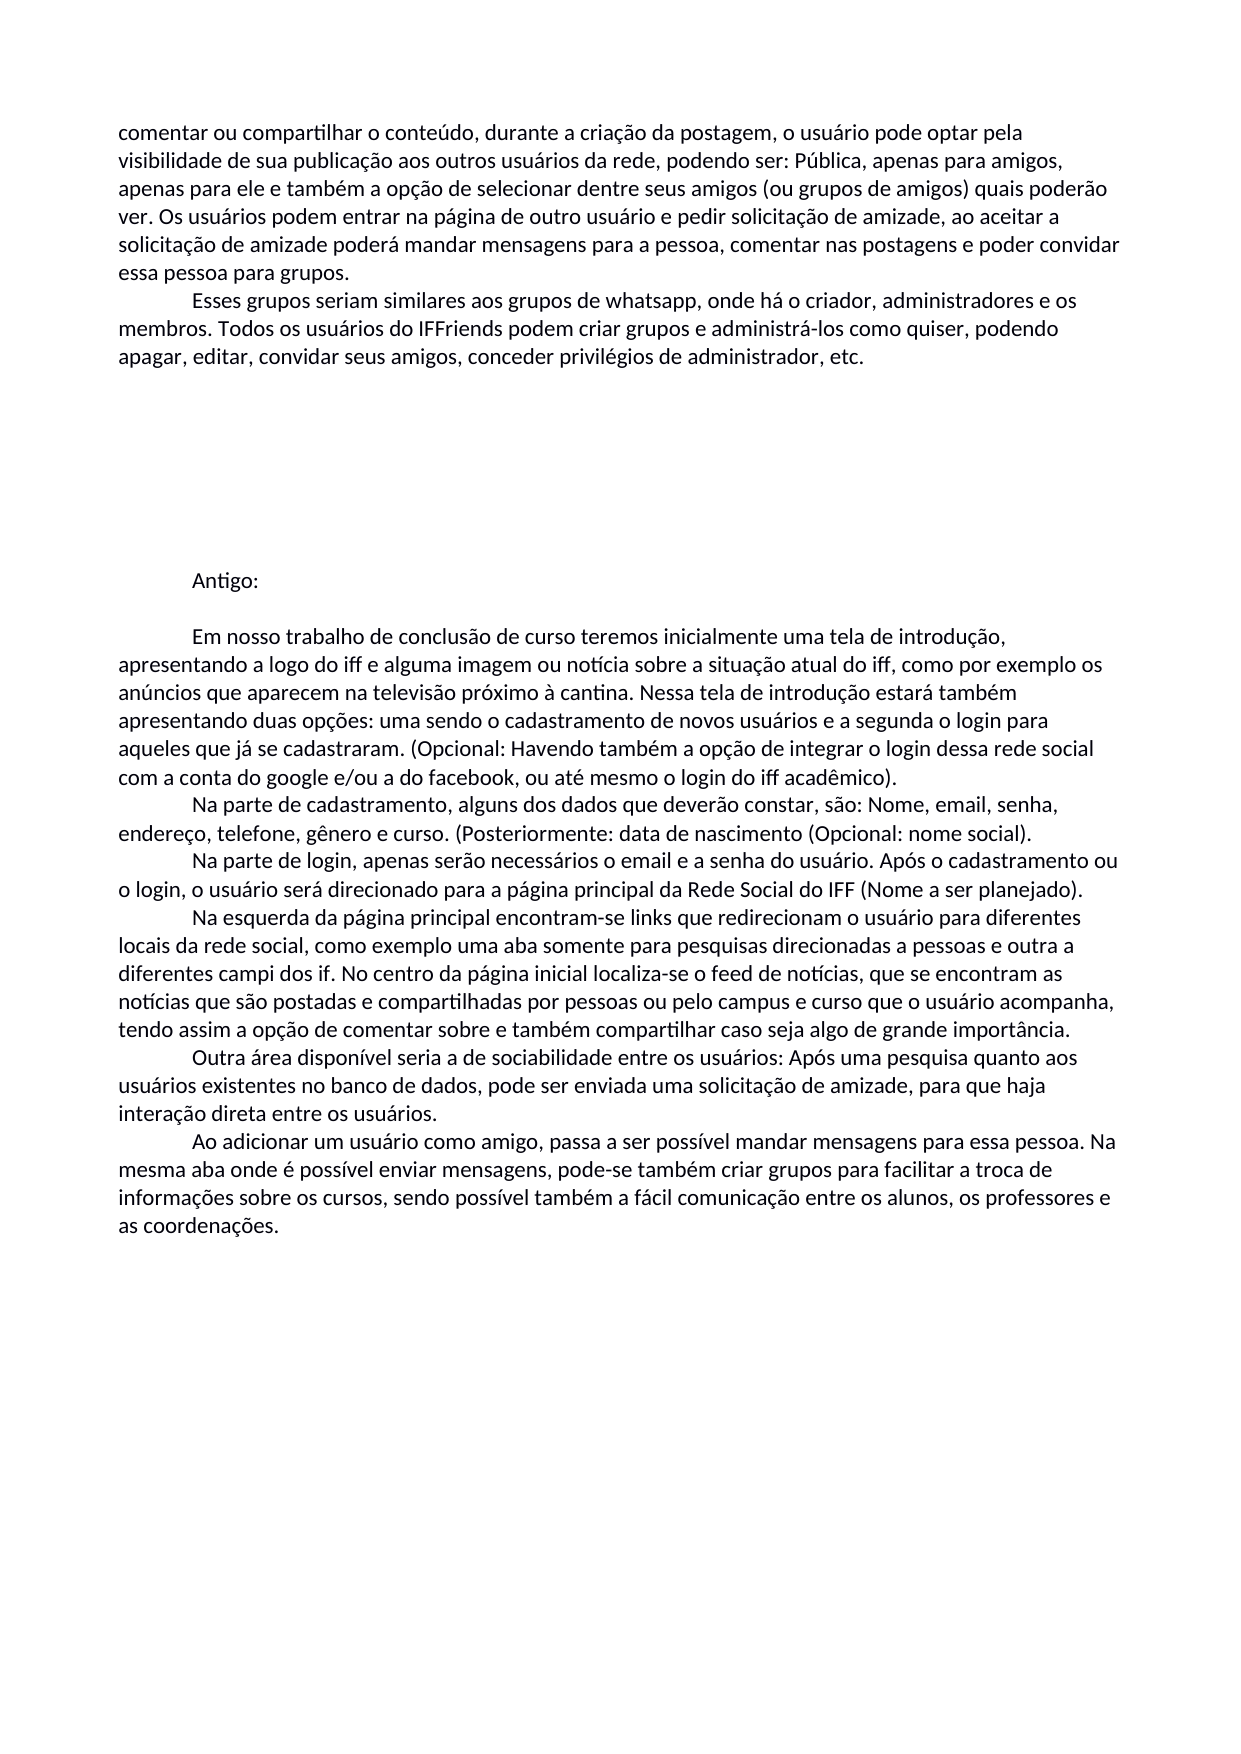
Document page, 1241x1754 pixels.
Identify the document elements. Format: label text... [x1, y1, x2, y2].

text Ao adicionar um usuário como amigo, passa a ser possível mandar mensagens para essa pessoa. Na mesma aba onde é possível enviar mensagens, pode-se também criar grupos para facilitar a troca de informações sobre os cursos, sendo possível também a fácil comunicação entre os alunos, os professores e as coordenações. [118, 1127, 1122, 1239]
text Na parte de cadastramento, alguns dos dados que deverão constar, são: Nome, email, senha, endereço, telefone, gênero e curso. (Posteriormente: data de nascimento (Opcional: nome social). [118, 791, 1122, 847]
text comentar ou compartilhar o conteúdo, durante a criação da postagem, o usuário pode optar pela visibilidade de sua publicação aos outros usuários da rede, podendo ser: Pública, apenas para amigos, apenas para ele e também a opção de selecionar dentre seus amigos (ou grupos de amigos) quais poderão ver. Os usuários podem entrar na página de outro usuário e pedir solicitação de amizade, ao aceitar a solicitação de amizade poderá mandar mensagens para a pessoa, comentar nas postagens e poder convidar essa pessoa para grupos. [118, 118, 1122, 286]
text Outra área disponível seria a de sociabilidade entre os usuários: Após uma pesquisa quanto aos usuários existentes no banco de dados, pode ser enviada uma solicitação de amizade, para que haja interação direta entre os usuários. [118, 1043, 1122, 1127]
text Em nosso trabalho de conclusão de curso teremos inicialmente uma tela de introdução, apresentando a logo do iff e alguma imagem ou notícia sobre a situação atual do iff, como por exemplo os anúncios que aparecem na televisão próximo à cantina. Nessa tela de introdução estará também apresentando duas opções: uma sendo o cadastramento de novos usuários e a segunda o login para aqueles que já se cadastraram. (Opcional: Havendo também a opção de integrar o login dessa rede social com a conta do google e/ou a do facebook, ou até mesmo o login do iff acadêmico). [118, 622, 1122, 791]
text Na parte de login, apenas serão necessários o email e a senha do usuário. Após o cadastramento ou o login, o usuário será direcionado para a página principal da Rede Social do IFF (Nome a ser planejado). [118, 847, 1122, 903]
text Na esquerda da página principal encontram-se links que redirecionam o usuário para diferentes locais da rede social, como exemplo uma aba somente para pesquisas direcionadas a pessoas e outra a diferentes campi dos if. No centro da página inicial localiza-se o feed de notícias, que se encontram as notícias que são postadas e compartilhadas por pessoas ou pelo campus e curso que o usuário acompanha, tendo assim a opção de comentar sobre e também compartilhar caso seja algo de grande importância. [118, 903, 1122, 1043]
text Esses grupos seriam similares aos grupos de whatsapp, onde há o criador, administradores e os membros. Todos os usuários do IFFriends podem criar grupos e administrá-los como quiser, podendo apagar, editar, convidar seus amigos, conceder privilégios de administrador, etc. [118, 286, 1122, 370]
text Antigo: [118, 566, 1122, 594]
